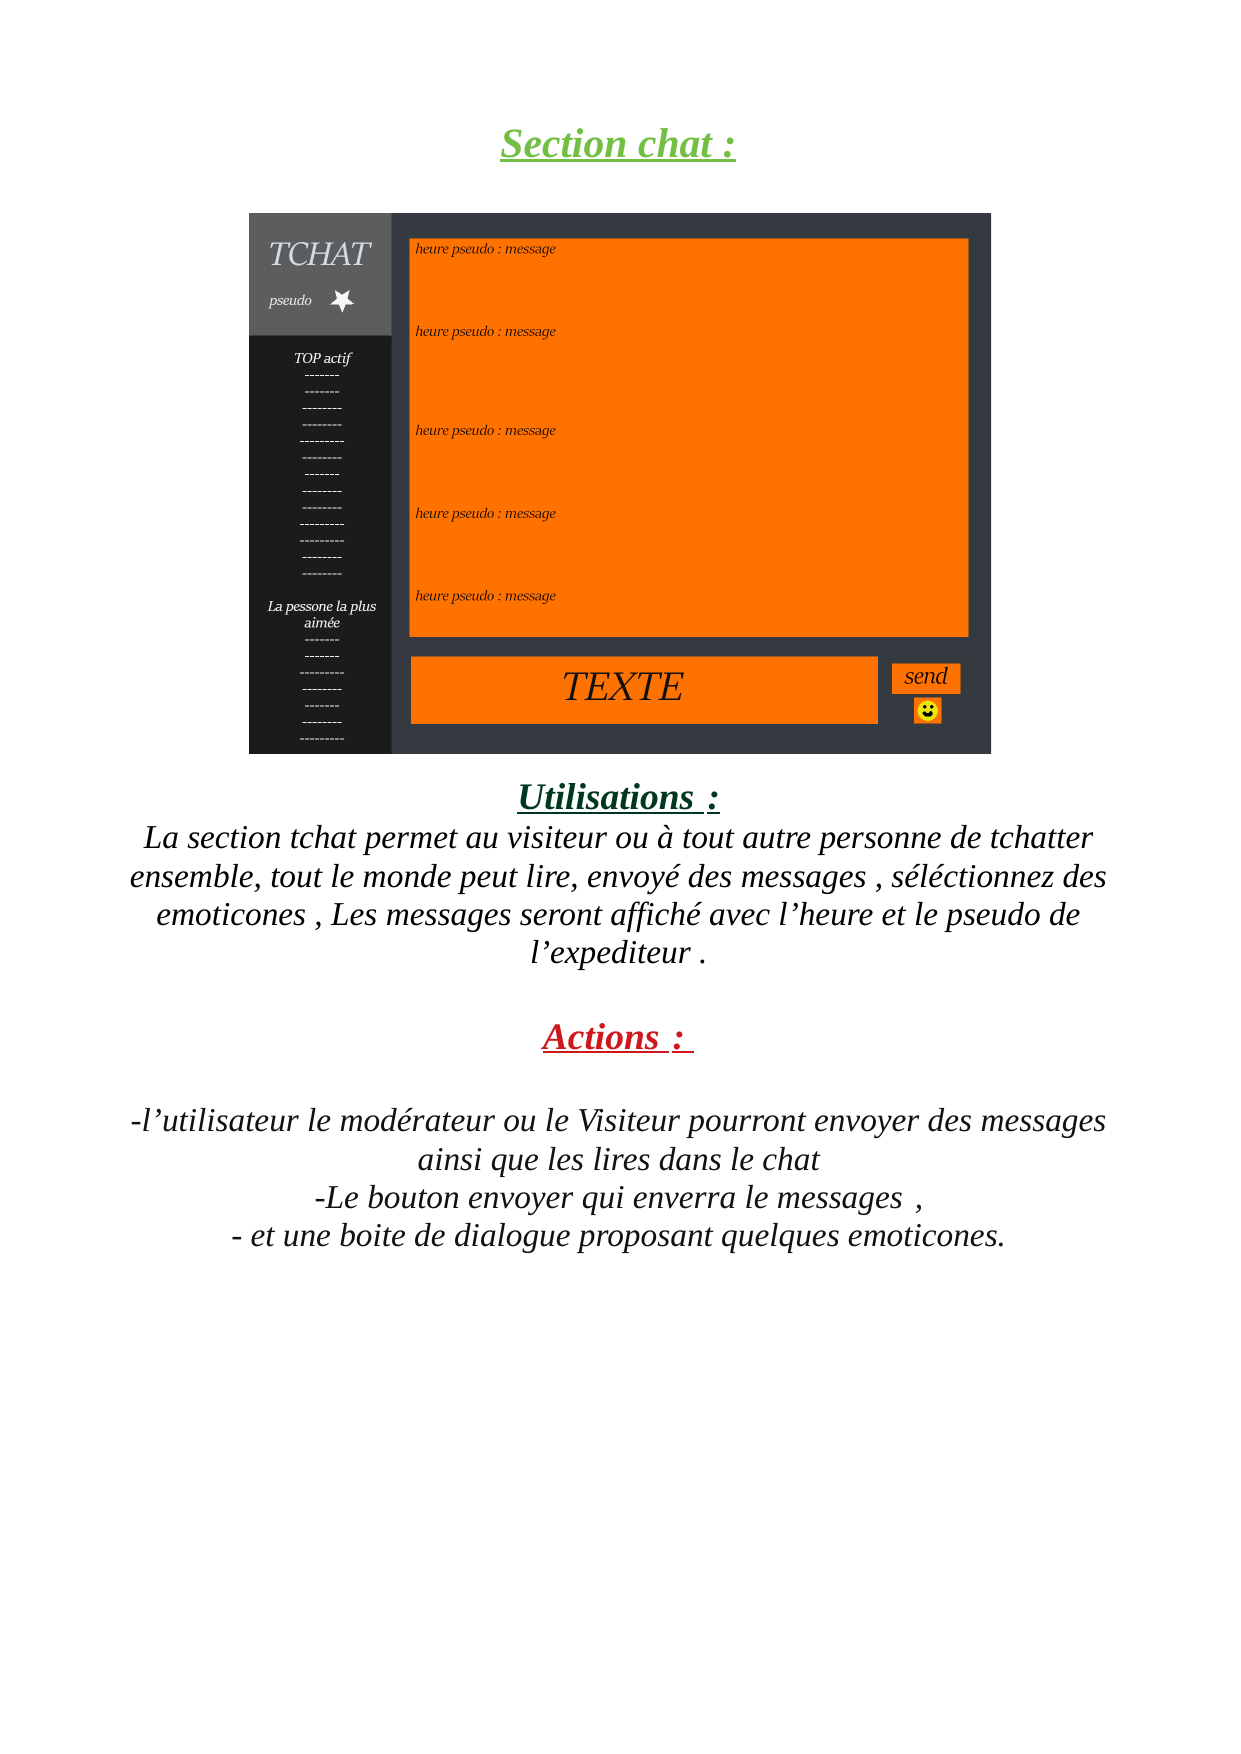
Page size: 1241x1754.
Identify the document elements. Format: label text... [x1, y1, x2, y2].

text - et une boite de dialogue proposant quelques emoticones. [118, 1215, 1122, 1254]
text -l’utilisateur le modérateur ou le Visiteur pourront envoyer des messages ainsi que les lires dans le chat [118, 1100, 1122, 1177]
text La section tchat permet au visiteur ou à tout autre personne de tchatter ensemble, tout le monde peut lire, envoyé des messages , séléctionnez des emoticones , Les messages seront affiché avec l’heure et le pseudo de l’expediteur . [118, 818, 1122, 971]
text Utilisations : [118, 774, 1122, 818]
text Actions : [118, 1014, 1122, 1057]
text -Le bouton envoyer qui enverra le messages , [118, 1177, 1122, 1215]
picture [249, 213, 992, 754]
text Section chat : [118, 118, 1122, 166]
